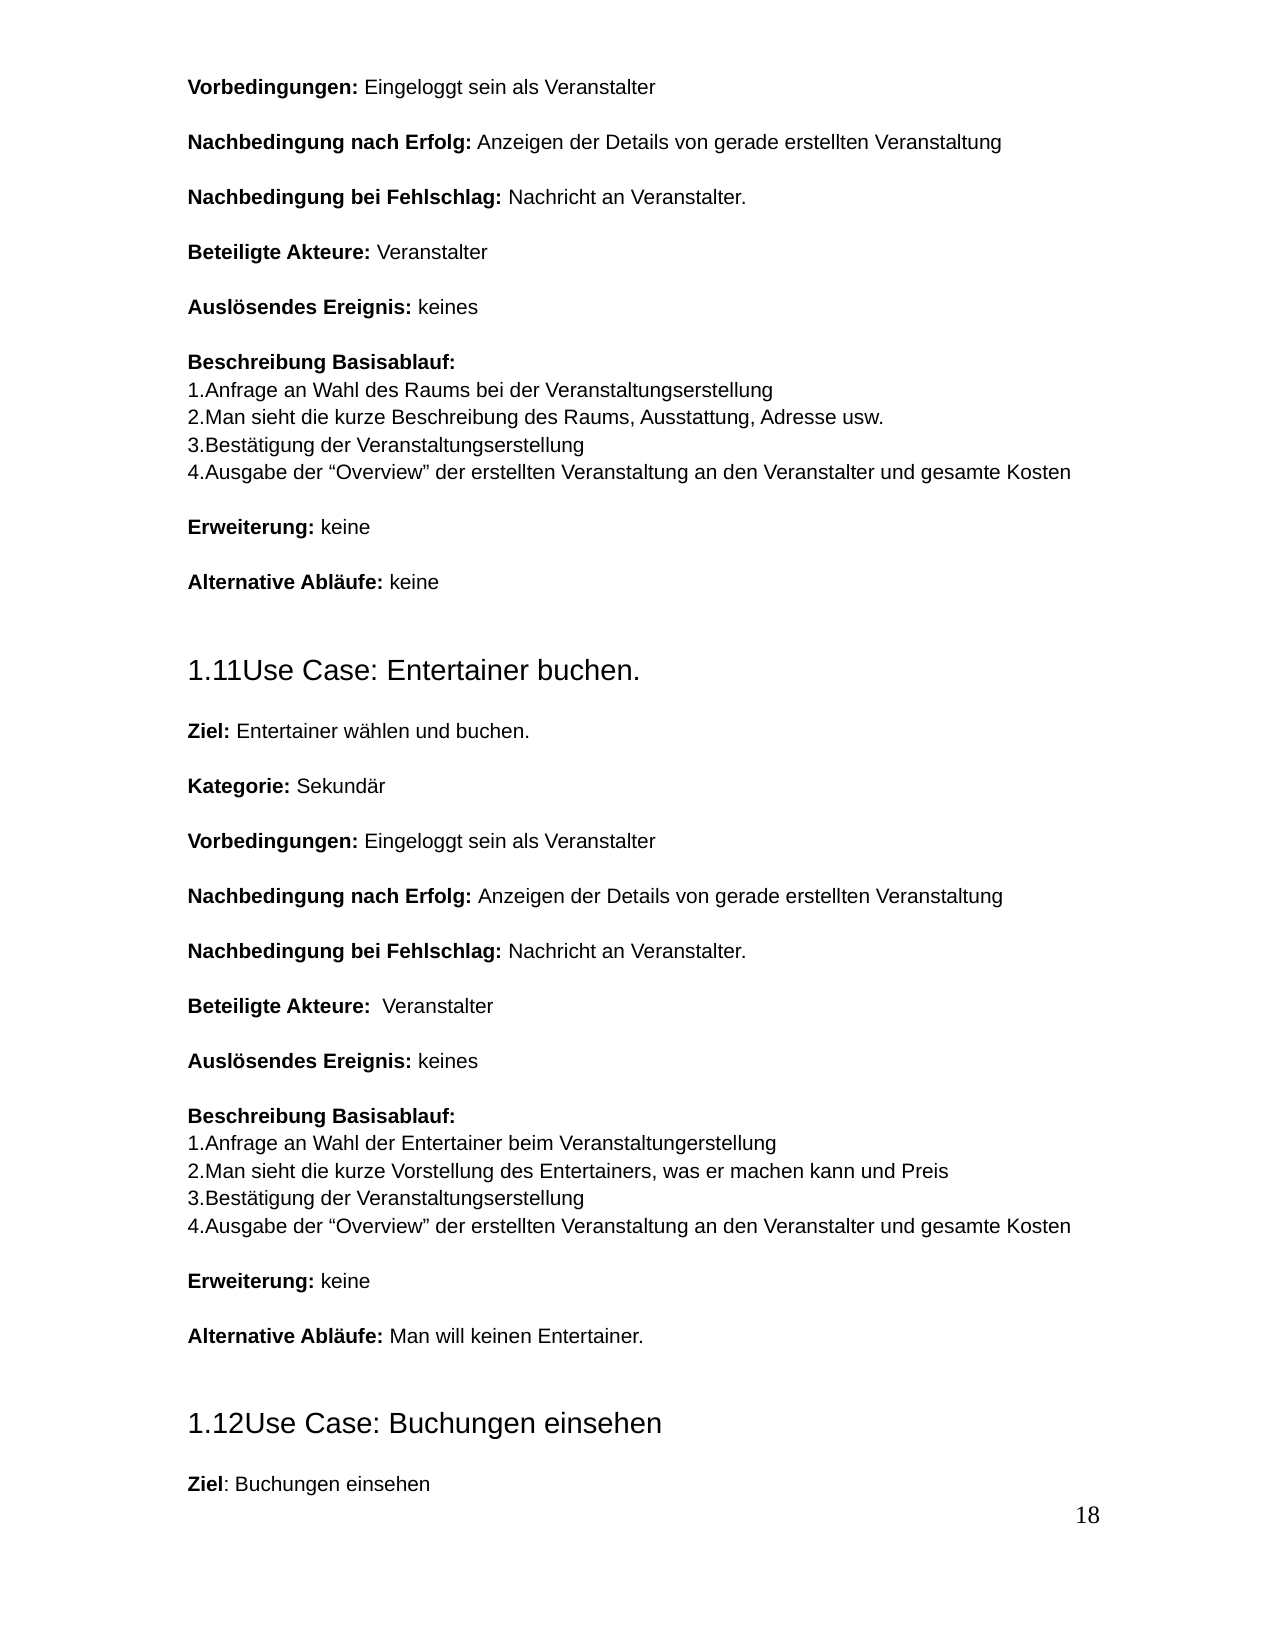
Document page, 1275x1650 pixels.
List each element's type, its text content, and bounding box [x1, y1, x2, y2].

text Vorbedingungen: Eingeloggt sein als Veranstalter [187, 75, 1087, 99]
text Nachbedingung bei Fehlschlag: Nachricht an Veranstalter. [187, 938, 1087, 962]
list Use Case: Entertainer buchen. [187, 652, 1087, 686]
list Bestätigung der Veranstaltungserstellung [187, 432, 1087, 456]
text Auslösendes Ereignis: keines [187, 295, 1087, 319]
text Beteiligte Akteure: Veranstalter [187, 240, 1087, 264]
list Man sieht die kurze Beschreibung des Raums, Ausstattung, Adresse usw. [187, 405, 1087, 429]
text Auslösendes Ereignis: keines [187, 1048, 1087, 1072]
text Nachbedingung nach Erfolg: Anzeigen der Details von gerade erstellten Veranstaltung [187, 130, 1087, 154]
text Alternative Abläufe: keine [187, 570, 1087, 594]
text Beteiligte Akteure: Veranstalter [187, 993, 1087, 1017]
text Vorbedingungen: Eingeloggt sein als Veranstalter [187, 828, 1087, 852]
text Nachbedingung nach Erfolg: Anzeigen der Details von gerade erstellten Veranstaltung [187, 883, 1087, 907]
text Erweiterung: keine [187, 515, 1087, 539]
list Anfrage an Wahl der Entertainer beim Veranstaltungerstellung [187, 1131, 1087, 1155]
list Ausgabe der “Overview” der erstellten Veranstaltung an den Veranstalter und gesamte Kosten [187, 1213, 1087, 1237]
text Ziel: Buchungen einsehen [187, 1472, 1087, 1496]
text Kategorie: Sekundär [187, 773, 1087, 797]
list Man sieht die kurze Vorstellung des Entertainers, was er machen kann und Preis [187, 1158, 1087, 1182]
text Beschreibung Basisablauf: [187, 1103, 1087, 1127]
text Nachbedingung bei Fehlschlag: Nachricht an Veranstalter. [187, 185, 1087, 209]
text Beschreibung Basisablauf: [187, 350, 1087, 374]
list Anfrage an Wahl des Raums bei der Veranstaltungserstellung [187, 377, 1087, 401]
list Bestätigung der Veranstaltungserstellung [187, 1186, 1087, 1210]
text Alternative Abläufe: Man will keinen Entertainer. [187, 1323, 1087, 1347]
text Ziel: Entertainer wählen und buchen. [187, 718, 1087, 742]
text Erweiterung: keine [187, 1268, 1087, 1292]
list Ausgabe der “Overview” der erstellten Veranstaltung an den Veranstalter und gesamte Kosten [187, 460, 1087, 484]
list Use Case: Buchungen einsehen [187, 1406, 1087, 1439]
